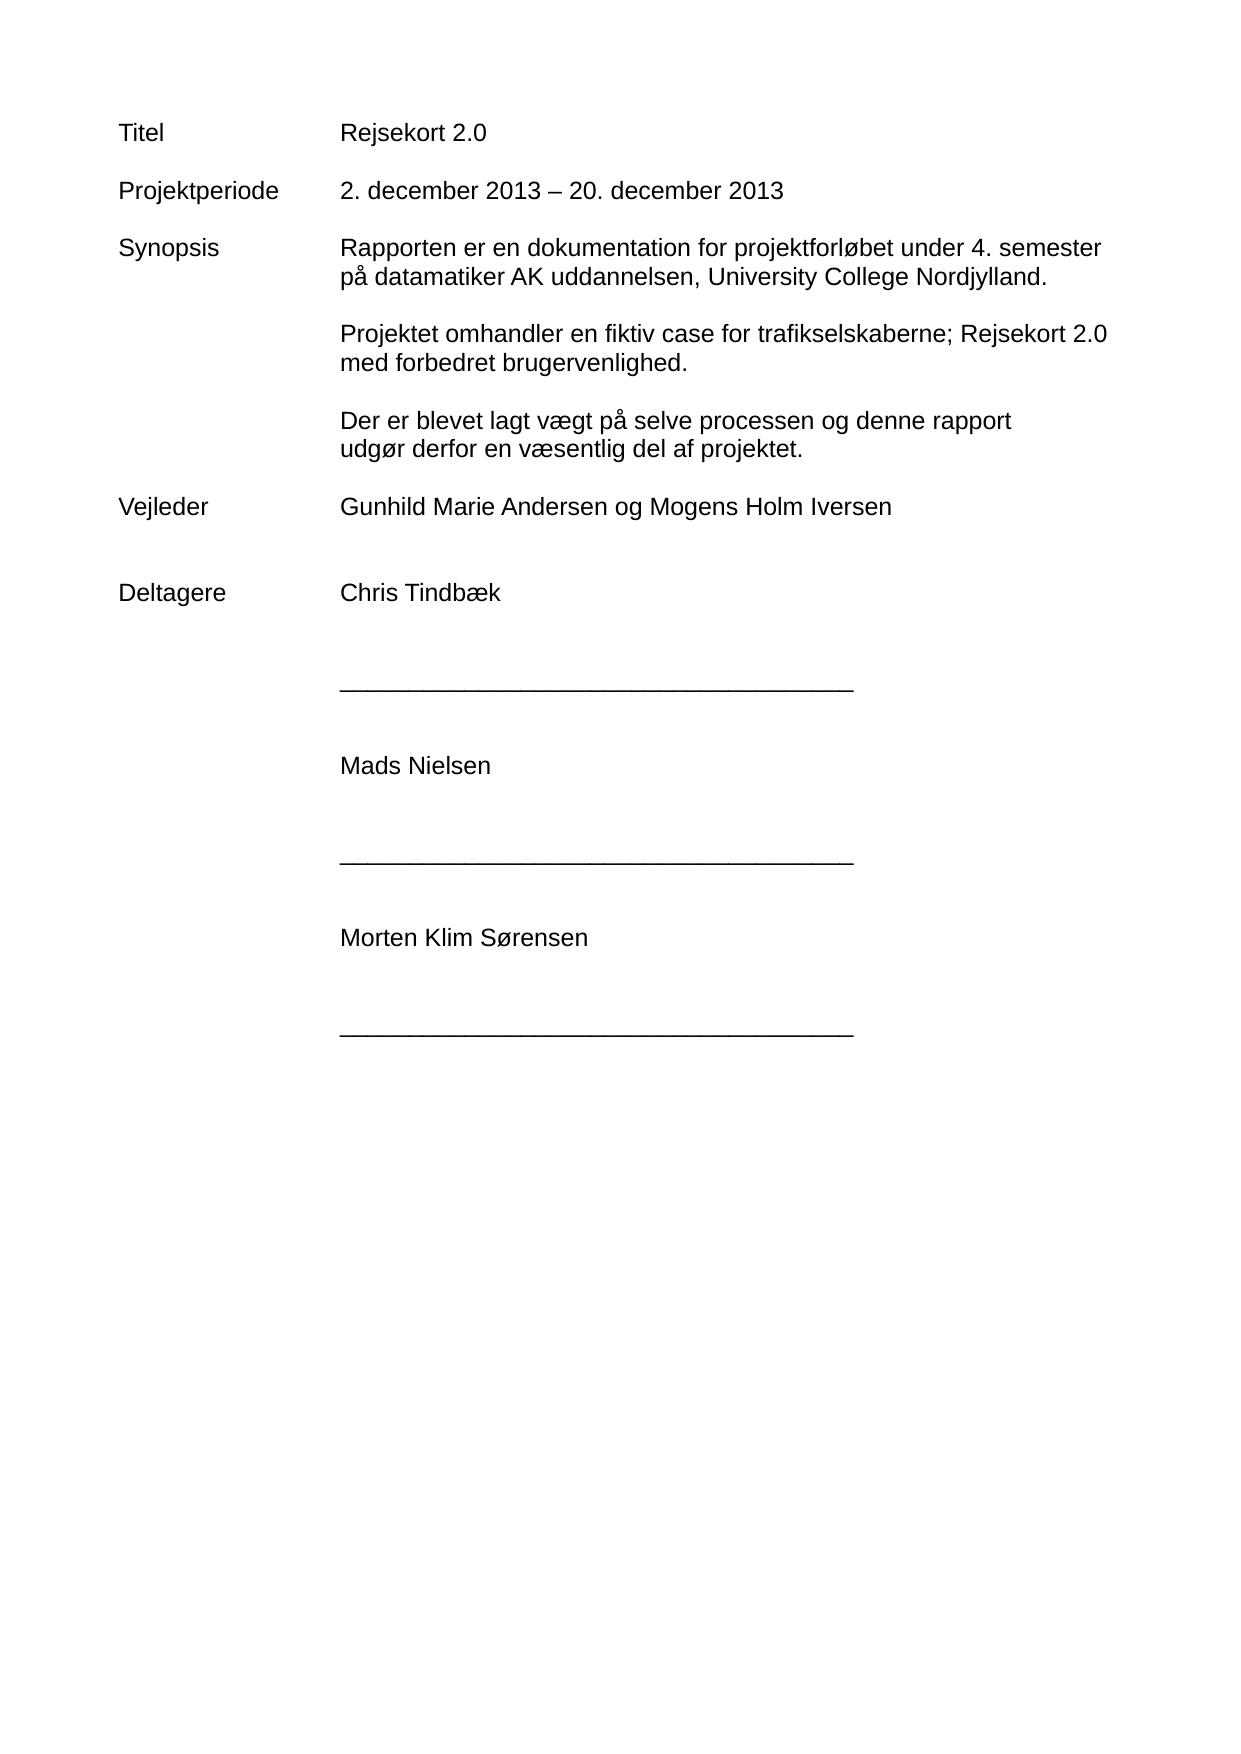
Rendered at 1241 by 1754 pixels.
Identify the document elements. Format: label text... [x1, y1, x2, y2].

text Vejleder Gunhild Marie Andersen og Mogens Holm Iversen [118, 492, 1122, 521]
text Morten Klim Sørensen [118, 923, 1122, 952]
text Synopsis Rapporten er en dokumentation for projektforløbet under 4. semester på datamatiker AK uddannelsen, University College Nordjylland. [118, 233, 1122, 291]
text Projektet omhandler en fiktiv case for trafikselskaberne; Rejsekort 2.0 med forbedret brugervenlighed. [118, 319, 1122, 377]
text Deltagere Chris Tindbæk [118, 578, 1122, 607]
text Mads Nielsen [118, 751, 1122, 779]
text _____________________________________ [118, 837, 1122, 866]
text _____________________________________ [118, 664, 1122, 693]
text _____________________________________ [118, 1009, 1122, 1038]
text Titel Rejsekort 2.0 [118, 118, 1122, 147]
text udgør derfor en væsentlig del af projektet. [118, 434, 1122, 463]
text Projektperiode 2. december 2013 – 20. december 2013 [118, 176, 1122, 204]
text Der er blevet lagt vægt på selve processen og denne rapport [118, 406, 1122, 434]
